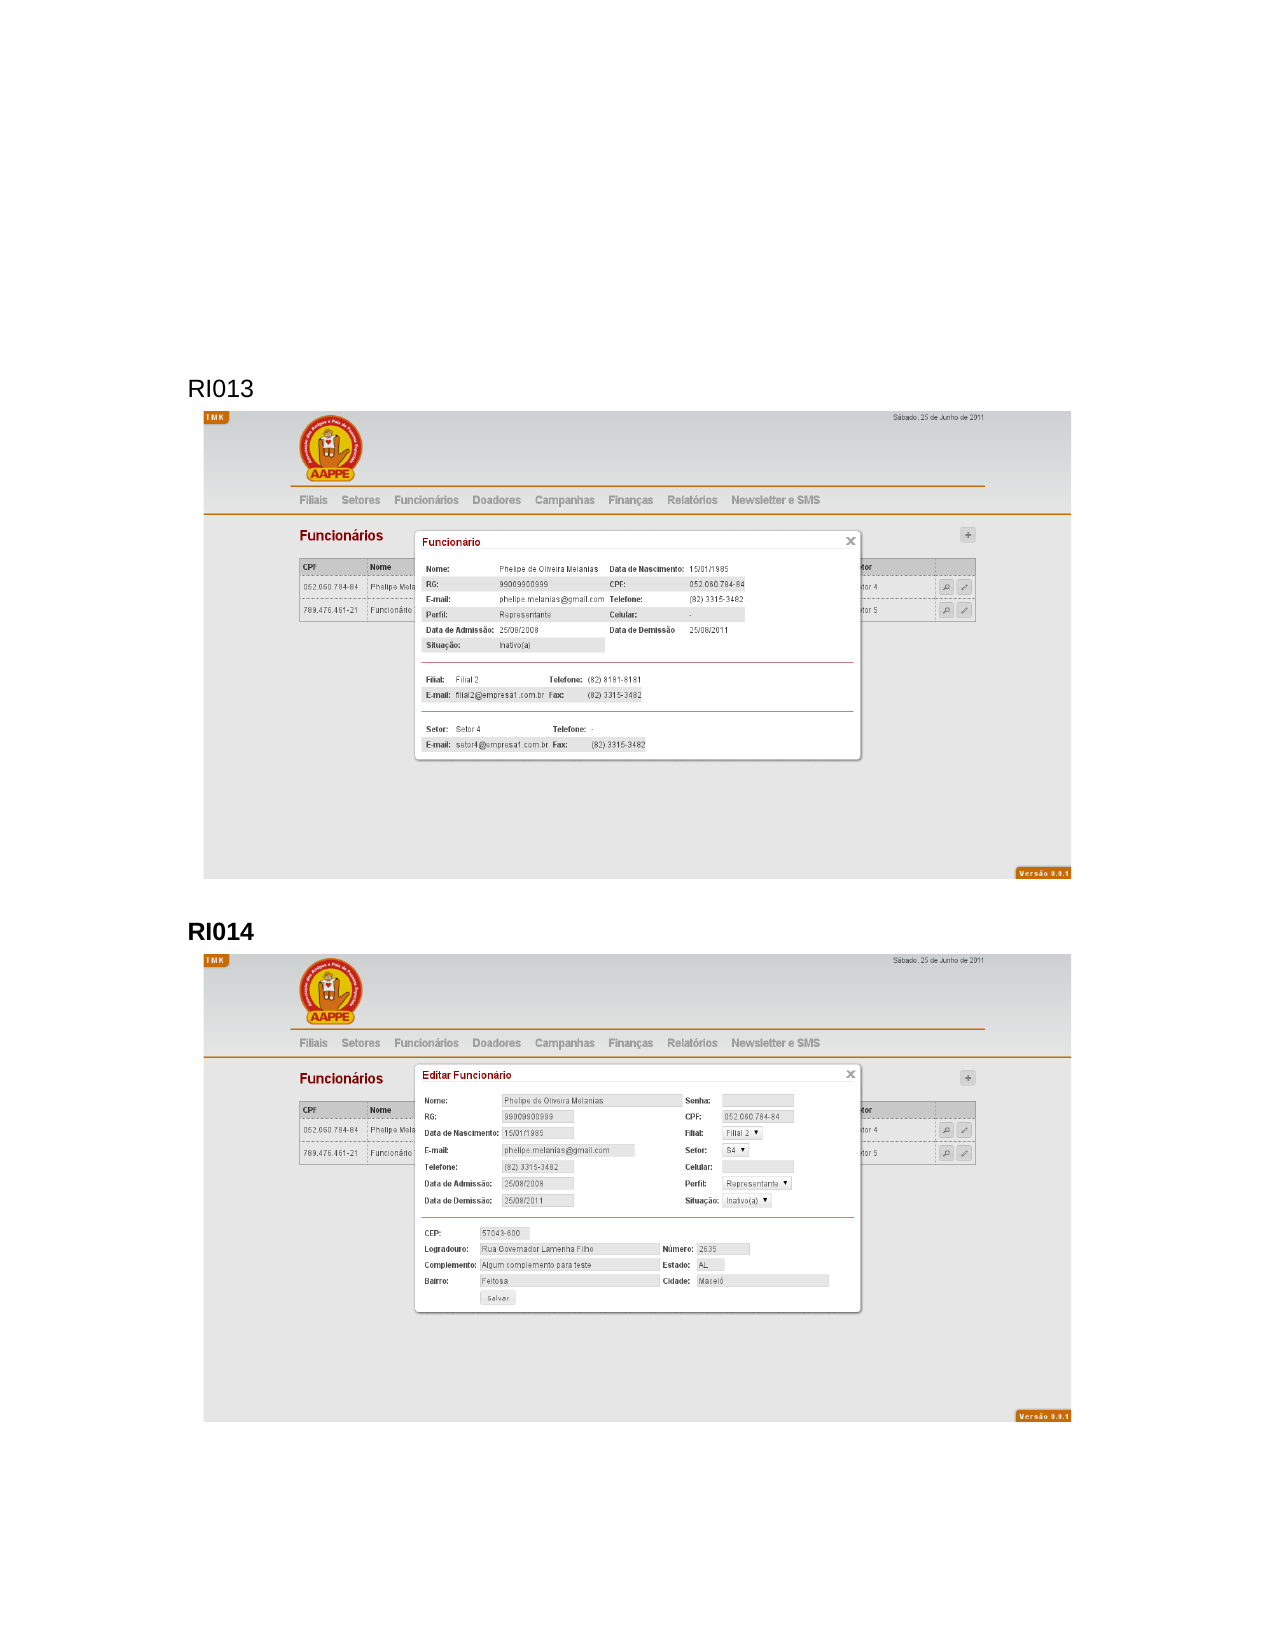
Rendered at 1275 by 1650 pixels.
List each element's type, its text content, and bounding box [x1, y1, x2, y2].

text RI014 [187, 917, 1088, 945]
picture [203, 411, 1072, 879]
picture [203, 954, 1072, 1422]
text RI013 [187, 374, 1088, 888]
